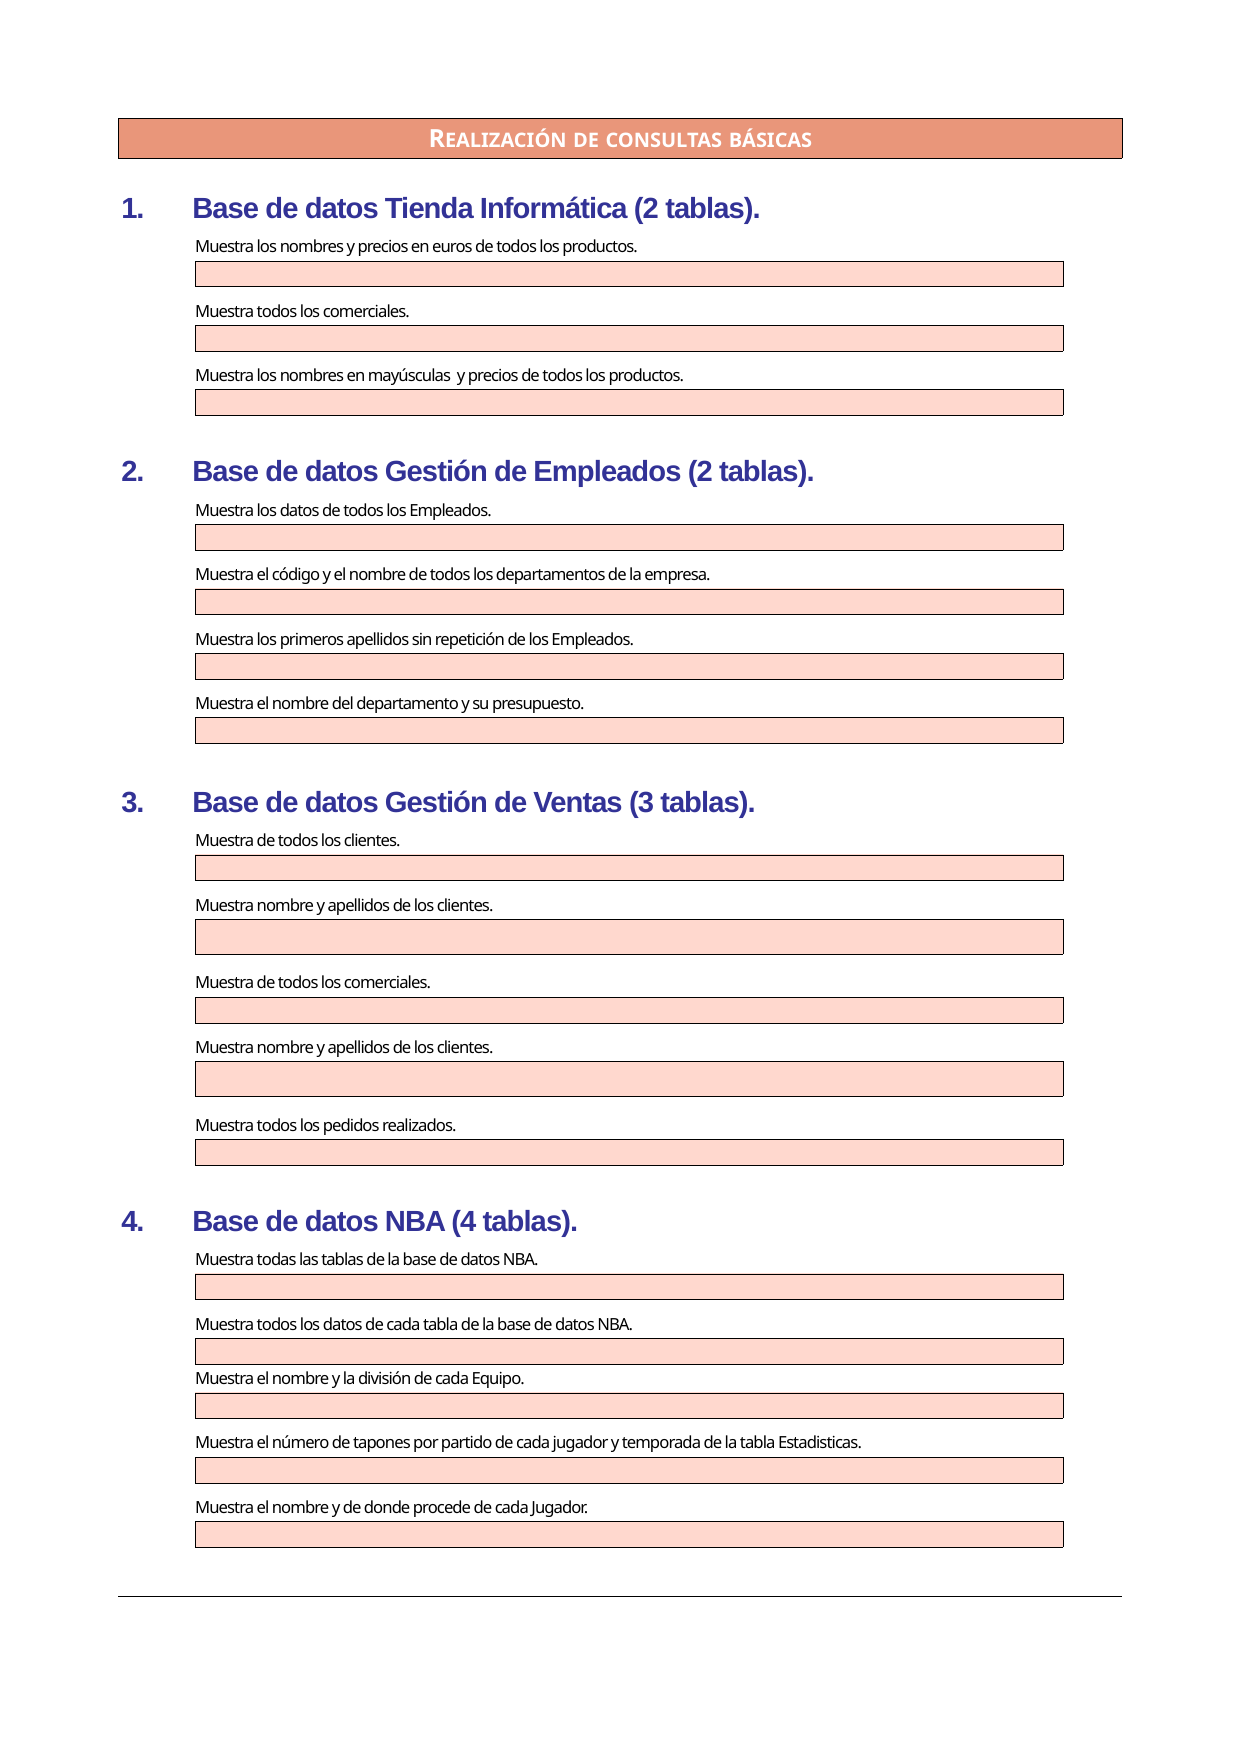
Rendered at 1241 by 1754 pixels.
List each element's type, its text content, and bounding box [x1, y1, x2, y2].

text Muestra nombre y apellidos de los clientes. [192, 890, 1122, 919]
text Muestra el nombre y de donde procede de cada Jugador. [192, 1493, 1122, 1521]
text 2. Base de datos Gestión de Empleados (2 tablas). [118, 451, 1122, 491]
text 1. Base de datos Tienda Informática (2 tablas). [118, 188, 1122, 227]
text Muestra todas las tablas de la base de datos NBA. [192, 1245, 1122, 1273]
text Muestra los nombres y precios en euros de todos los productos. [192, 232, 1122, 261]
text Muestra los primeros apellidos sin repetición de los Empleados. [192, 624, 1122, 653]
text Muestra de todos los clientes. [192, 826, 1122, 854]
text Muestra de todos los comerciales. [192, 968, 1122, 997]
text Muestra todos los pedidos realizados. [192, 1110, 1122, 1139]
text 3. Base de datos Gestión de Ventas (3 tablas). [118, 782, 1122, 821]
text 4. Base de datos NBA (4 tablas). [118, 1201, 1122, 1240]
text Muestra nombre y apellidos de los clientes. [192, 1032, 1122, 1061]
text Muestra el número de tapones por partido de cada jugador y temporada de la tabla Estadisticas. [192, 1428, 1122, 1457]
text Muestra todos los datos de cada tabla de la base de datos NBA. [192, 1309, 1122, 1338]
text Muestra el código y el nombre de todos los departamentos de la empresa. [192, 560, 1122, 588]
text Muestra los datos de todos los Empleados. [192, 496, 1122, 524]
text Muestra los nombres en mayúsculas y precios de todos los productos. [192, 361, 1122, 389]
text Muestra el nombre del departamento y su presupuesto. [192, 689, 1122, 717]
text Muestra todos los comerciales. [192, 296, 1122, 325]
text Muestra el nombre y la división de cada Equipo. [192, 1364, 1122, 1392]
